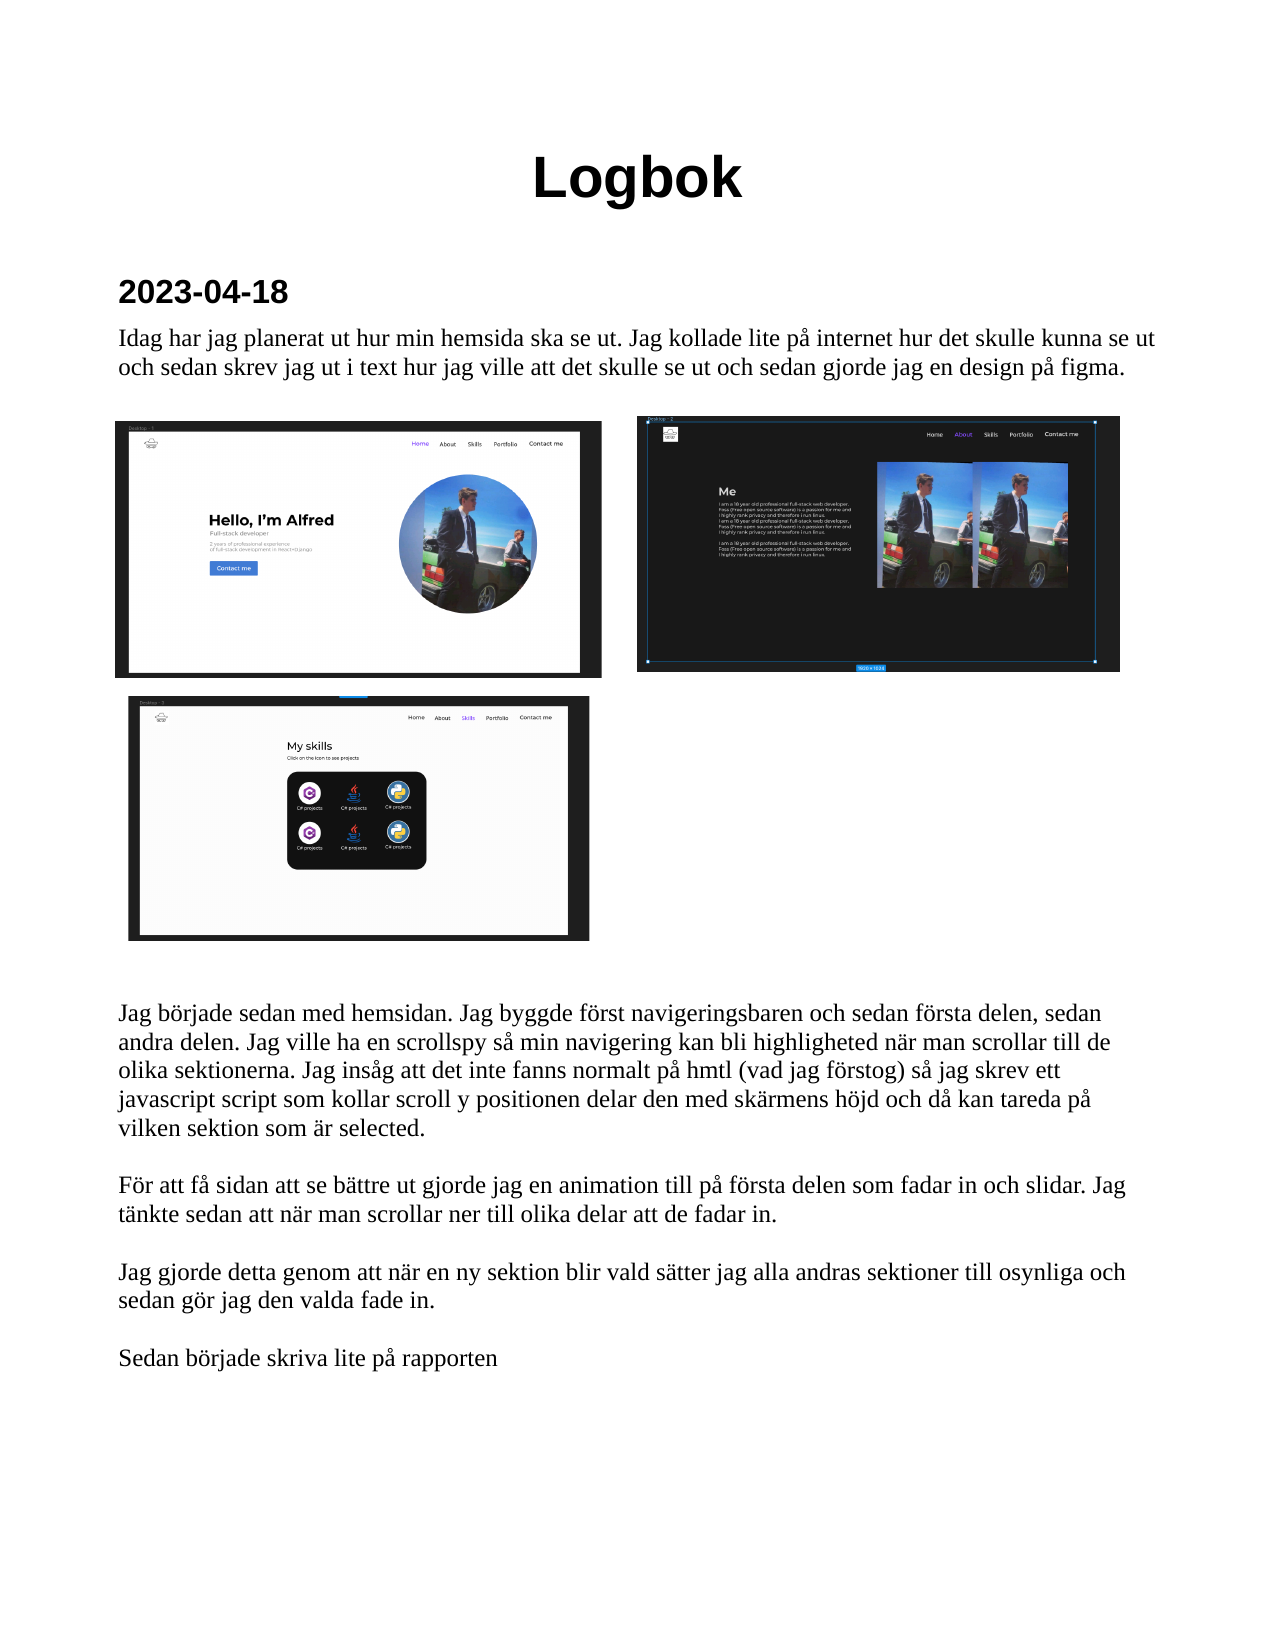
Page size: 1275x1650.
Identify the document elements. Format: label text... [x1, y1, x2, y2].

title Logbok [118, 143, 1157, 210]
text Jag började sedan med hemsidan. Jag byggde först navigeringsbaren och sedan första delen, sedan andra delen. Jag ville ha en scrollspy så min navigering kan bli highligheted när man scrollar till de olika sektionerna. Jag insåg att det inte fanns normalt på hmtl (vad jag förstog) så jag skrev ett javascript script som kollar scroll y positionen delar den med skärmens höjd och då kan tareda på vilken sektion som är selected. [118, 998, 1157, 1142]
text För att få sidan att se bättre ut gjorde jag en animation till på första delen som fadar in och slidar. Jag tänkte sedan att när man scrollar ner till olika delar att de fadar in. [118, 1170, 1157, 1228]
text och sedan skrev jag ut i text hur jag ville att det skulle se ut och sedan gjorde jag en design på figma. [118, 352, 1157, 381]
text Idag har jag planerat ut hur min hemsida ska se ut. Jag kollade lite på internet hur det skulle kunna se ut [118, 323, 1157, 352]
text Sedan började skriva lite på rapporten [118, 1343, 1157, 1372]
subtitle 2023-04-18 [118, 272, 1157, 311]
picture [128, 696, 590, 941]
text Jag gjorde detta genom att när en ny sektion blir vald sätter jag alla andras sektioner till osynliga och sedan gör jag den valda fade in. [118, 1257, 1157, 1314]
picture [115, 421, 602, 678]
picture [637, 416, 1120, 672]
